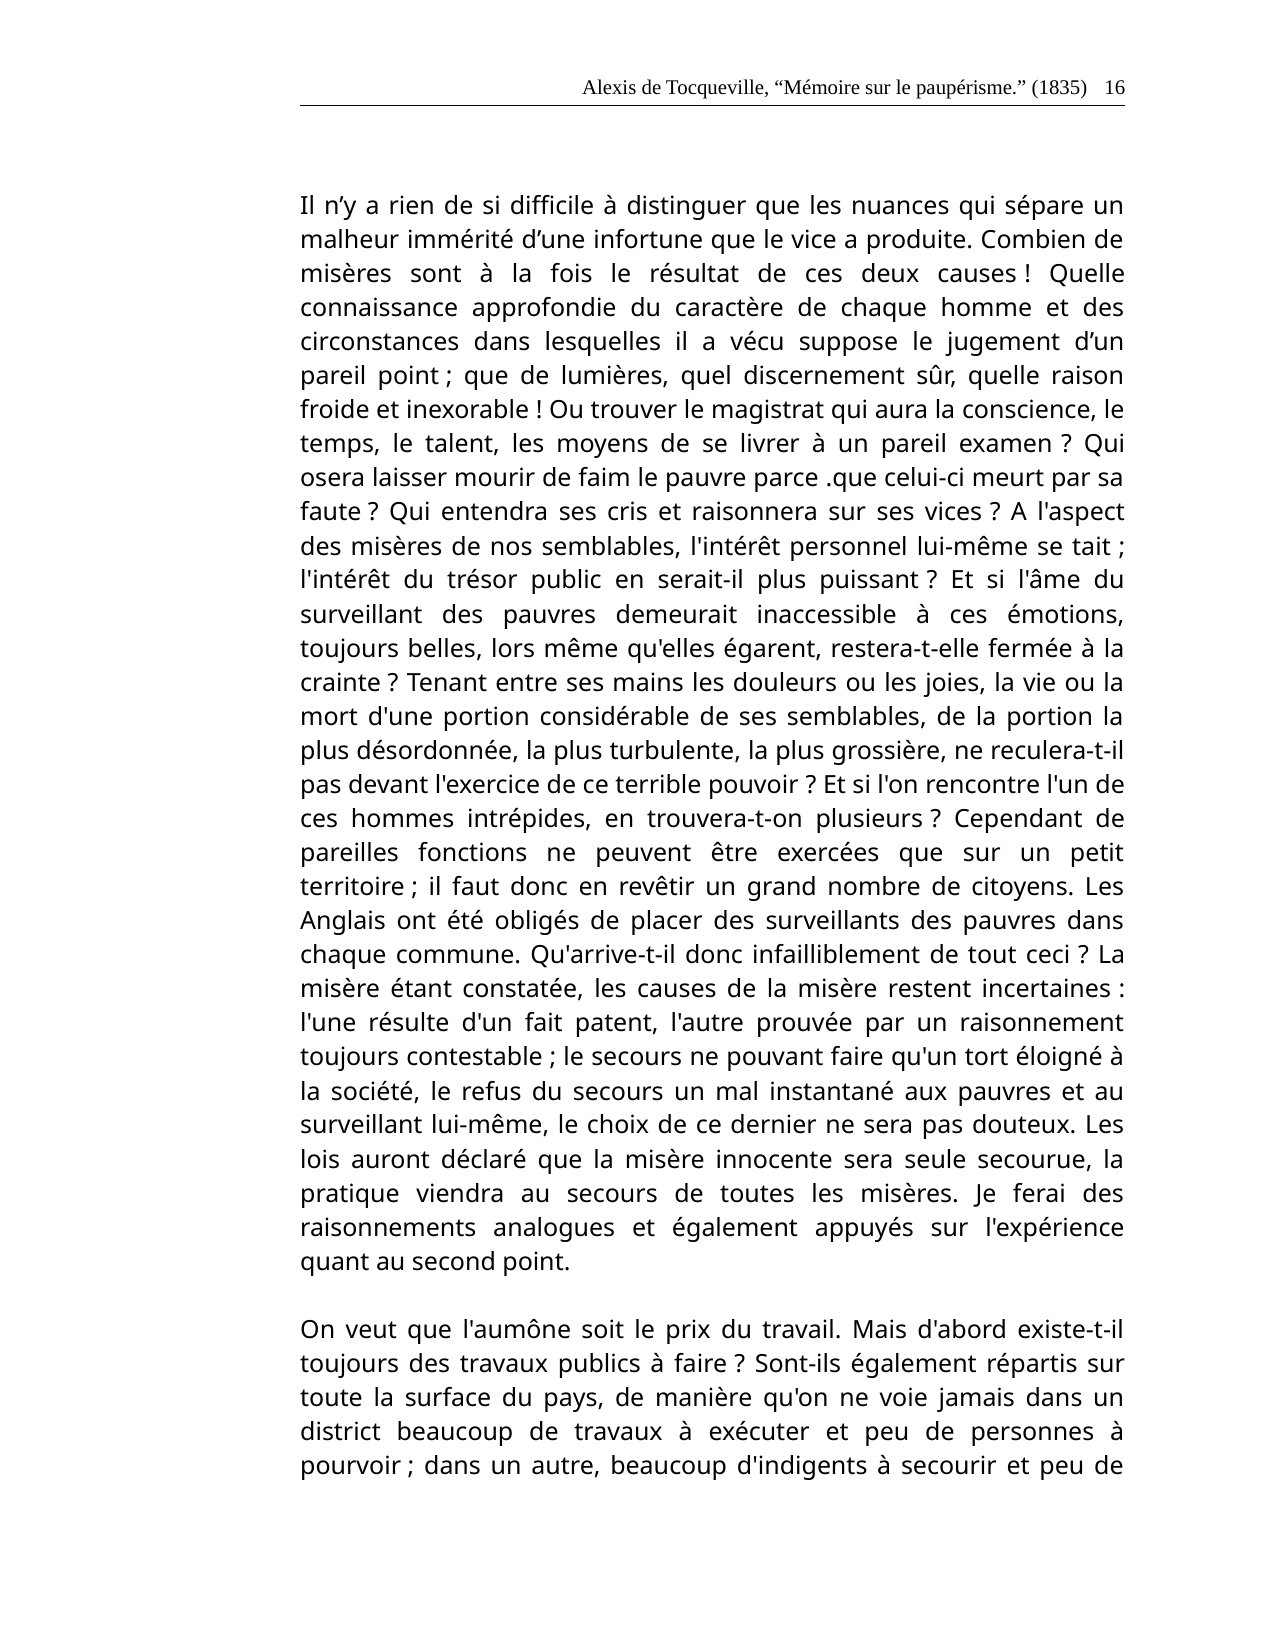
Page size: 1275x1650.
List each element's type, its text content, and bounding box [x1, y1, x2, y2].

text Il n’y a rien de si difficile à distinguer que les nuances qui sépare un malheur immérité d’une infortune que le vice a produite. Combien de misères sont à la fois le résultat de ces deux causes ! Quelle connaissance approfondie du caractère de chaque homme et des circonstances dans lesquelles il a vécu suppose le jugement d’un pareil point ; que de lumières, quel discernement sûr, quelle raison froide et inexorable ! Ou trouver le magistrat qui aura la conscience, le temps, le talent, les moyens de se livrer à un pareil examen ? Qui osera laisser mourir de faim le pauvre parce .que celui-ci meurt par sa faute ? Qui entendra ses cris et raisonnera sur ses vices ? A l'aspect des misères de nos semblables, l'intérêt personnel lui-même se tait ; l'intérêt du trésor public en serait-il plus puissant ? Et si l'âme du surveillant des pauvres demeurait inaccessible à ces émotions, toujours belles, lors même qu'elles égarent, restera-t-elle fermée à la crainte ? Tenant entre ses mains les douleurs ou les joies, la vie ou la mort d'une portion considérable de ses semblables, de la portion la plus désordonnée, la plus turbulente, la plus grossière, ne reculera-t-il pas devant l'exercice de ce terrible pouvoir ? Et si l'on rencontre l'un de ces hommes intrépides, en trouvera-t-on plusieurs ? Cependant de pareilles fonctions ne peuvent être exercées que sur un petit territoire ; il faut donc en revêtir un grand nombre de citoyens. Les Anglais ont été obligés de placer des surveillants des pauvres dans chaque commune. Qu'arrive-t-il donc infailliblement de tout ceci ? La misère étant constatée, les causes de la misère restent incertaines : l'une résulte d'un fait patent, l'autre prouvée par un raisonnement toujours contestable ; le secours ne pouvant faire qu'un tort éloigné à la société, le refus du secours un mal instantané aux pauvres et au surveillant lui-même, le choix de ce dernier ne sera pas douteux. Les lois auront déclaré que la misère innocente sera seule secourue, la pratique viendra au secours de toutes les misères. Je ferai des raisonnements analogues et également appuyés sur l'expérience quant au second point. [300, 187, 1125, 1277]
text On veut que l'aumône soit le prix du travail. Mais d'abord existe-t-il toujours des travaux publics à faire ? Sont-ils également répartis sur toute la surface du pays, de manière qu'on ne voie jamais dans un district beaucoup de travaux à exécuter et peu de personnes à pourvoir ; dans un autre, beaucoup d'indigents à secourir et peu de [300, 1312, 1125, 1482]
